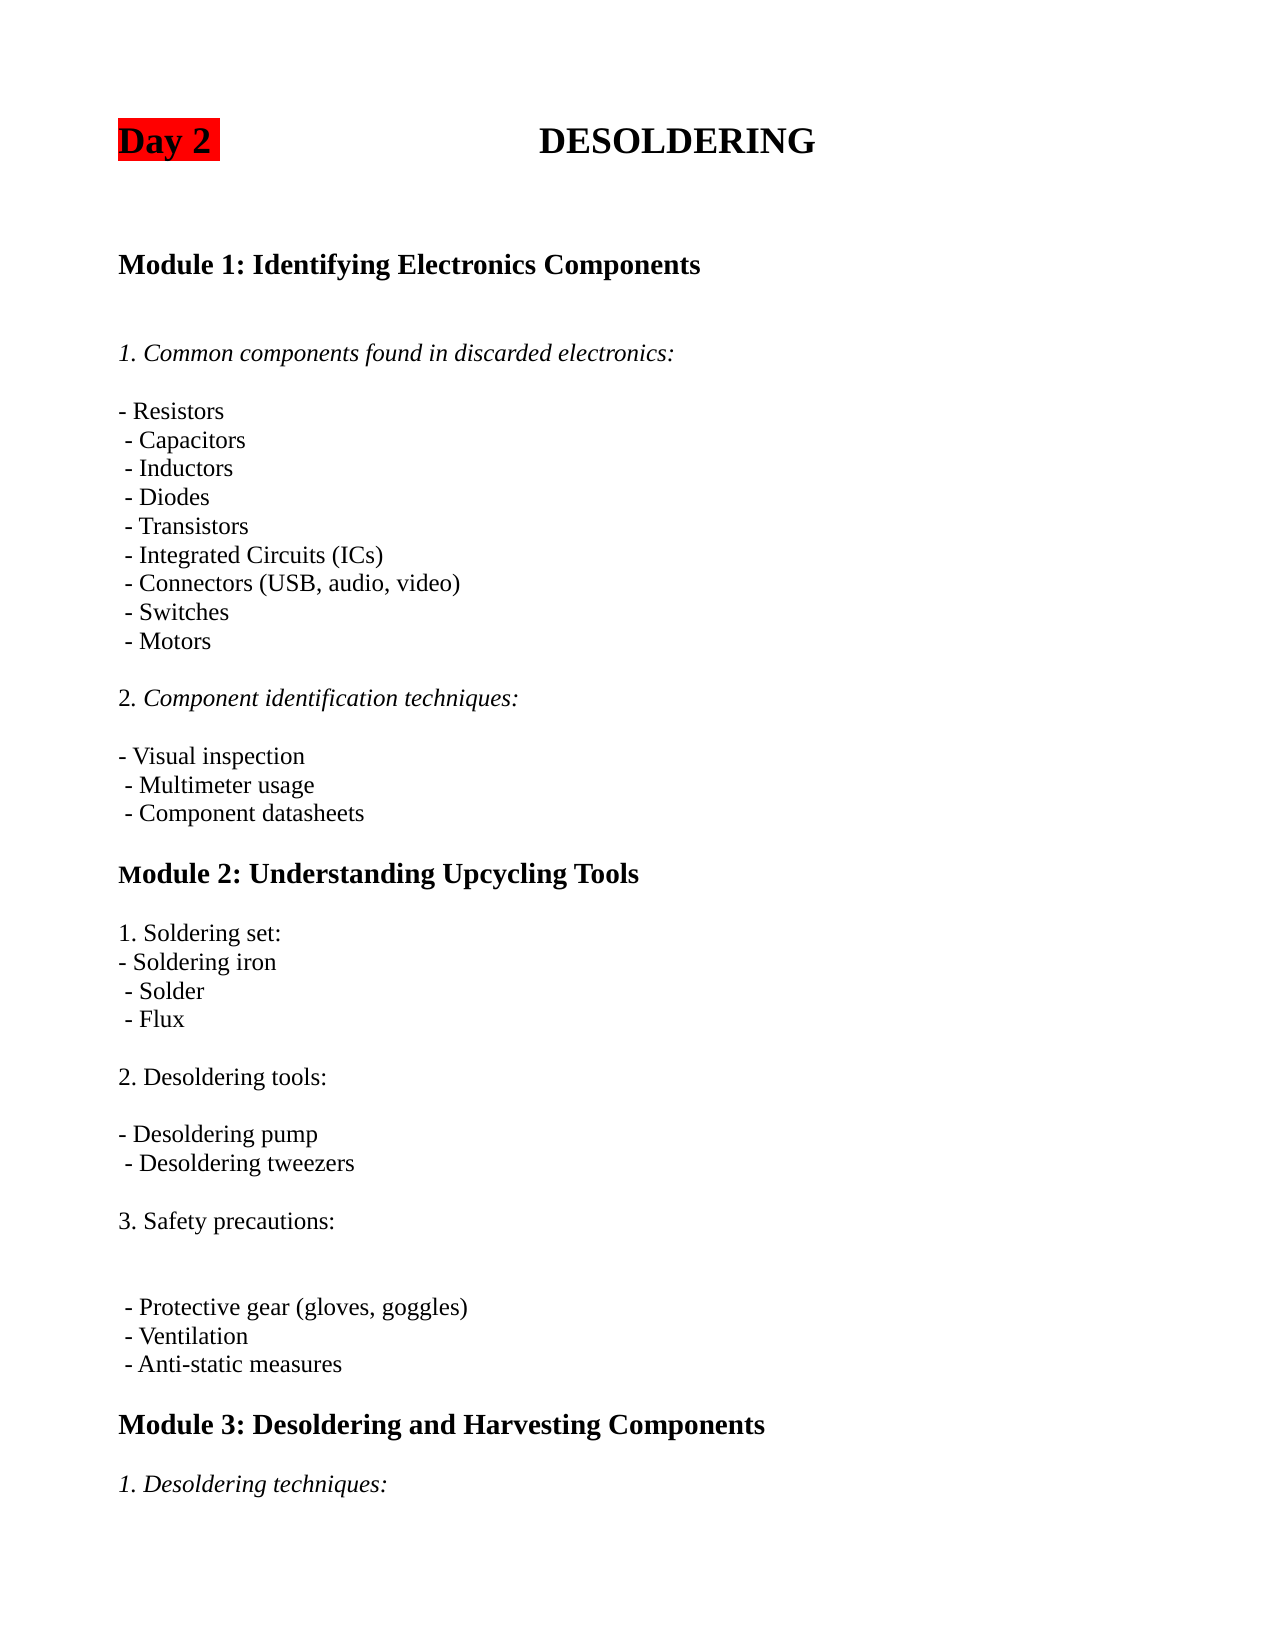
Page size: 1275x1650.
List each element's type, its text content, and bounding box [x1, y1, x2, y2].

text 2. Component identification techniques: [118, 683, 1157, 712]
text 3. Safety precautions: [118, 1206, 1157, 1234]
text 2. Desoldering tools: [118, 1062, 1157, 1091]
text Module 1: Identifying Electronics Components 1. Common components found in discarded electronics: [118, 190, 1157, 367]
text - Protective gear (gloves, goggles) - Ventilation - Anti-static measures Module 3: Desoldering and Harvesting Components 1. Desoldering techniques: [118, 1263, 1157, 1498]
text - Desoldering pump - Desoldering tweezers [118, 1119, 1157, 1177]
text - Visual inspection - Multimeter usage - Component datasheets Module 2: Understanding Upcycling Tools 1. Soldering set: [118, 741, 1157, 947]
text Day 2 DESOLDERING [118, 118, 1157, 161]
text - Resistors - Capacitors - Inductors - Diodes - Transistors - Integrated Circuits (ICs) - Connectors (USB, audio, video) - Switches - Motors [118, 396, 1157, 655]
text - Soldering iron - Solder - Flux [118, 947, 1157, 1033]
